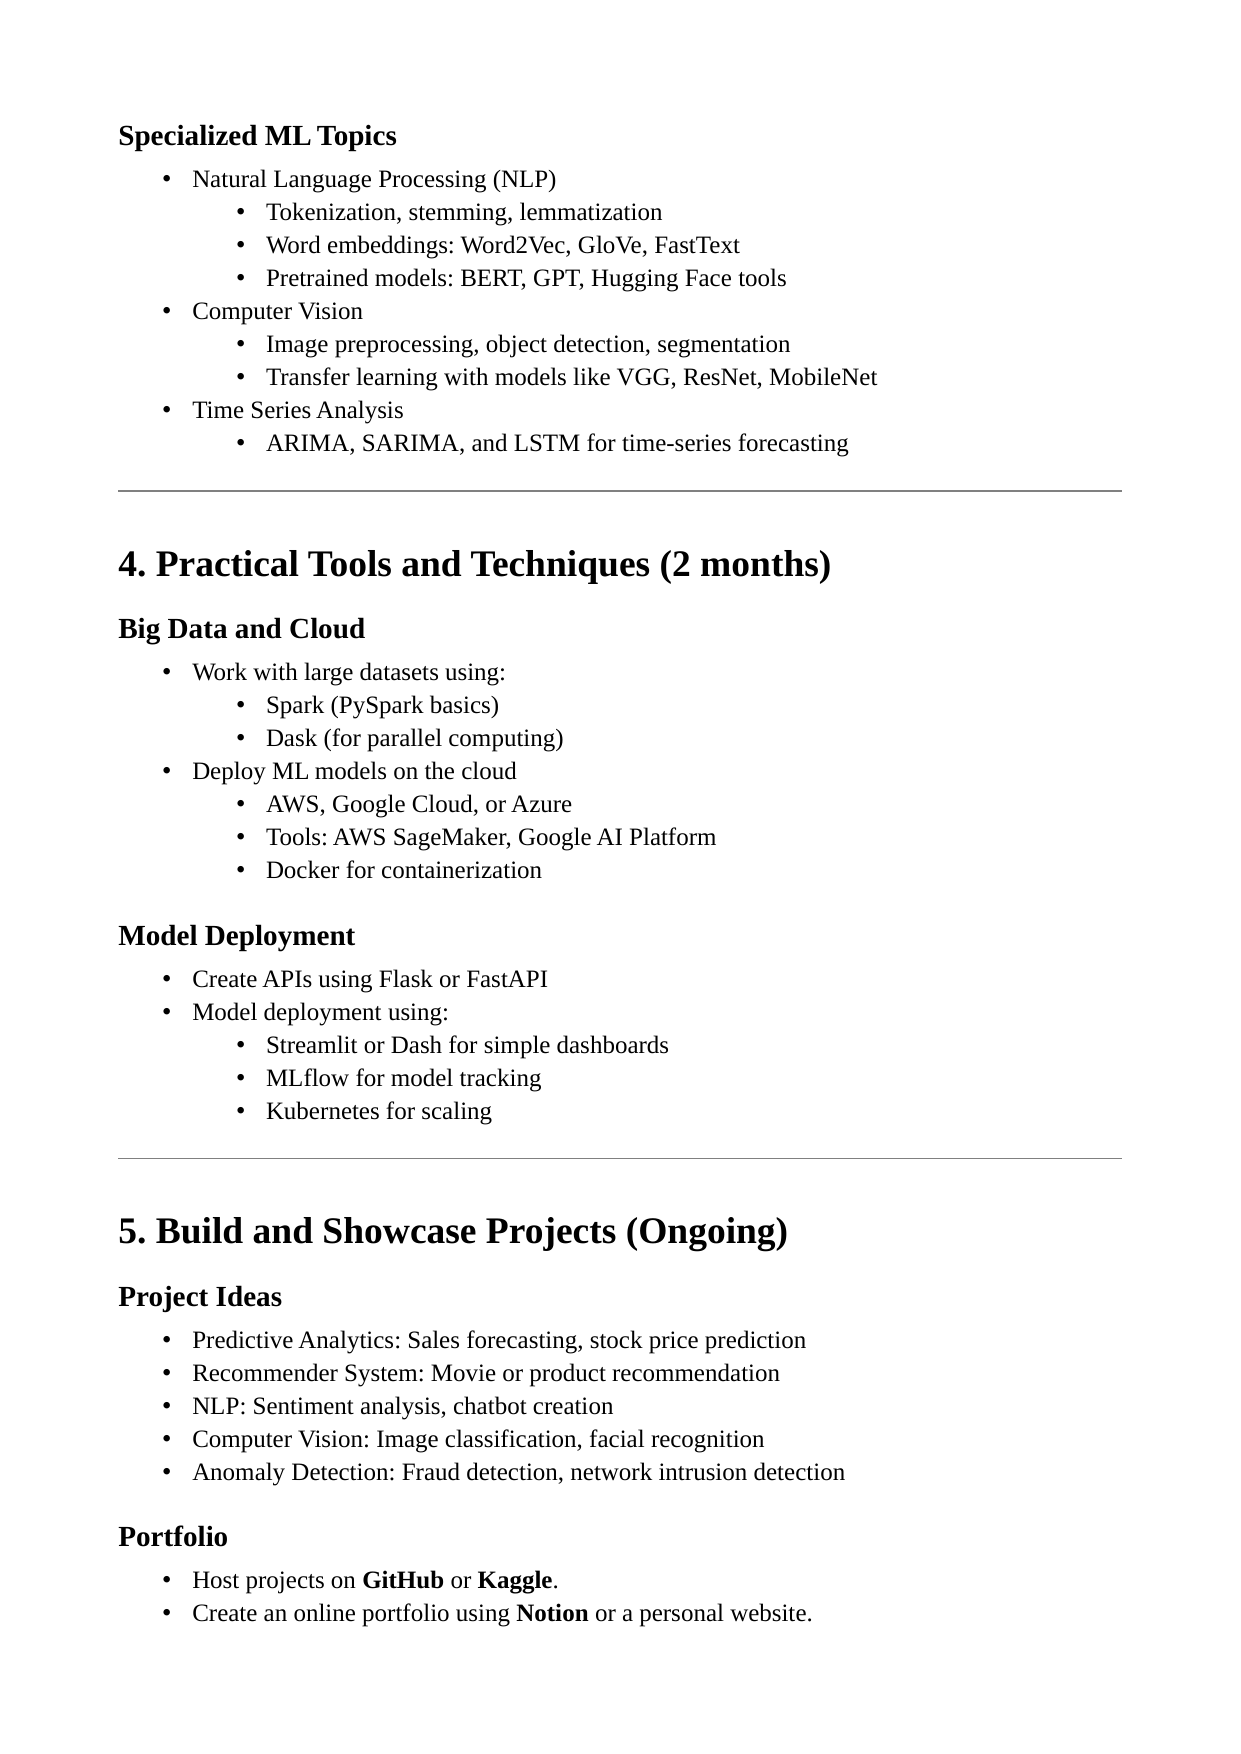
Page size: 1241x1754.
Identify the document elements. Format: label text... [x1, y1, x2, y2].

list Kubernetes for scaling [236, 1096, 1122, 1124]
subtitle Model Deployment [118, 918, 1122, 951]
list Anomaly Detection: Fraud detection, network intrusion detection [162, 1457, 1122, 1486]
list Transfer learning with models like VGG, ResNet, MobileNet [236, 362, 1122, 391]
subtitle 5. Build and Showcase Projects (Ongoing) [118, 1208, 1122, 1252]
list Natural Language Processing (NLP) [162, 164, 1122, 193]
subtitle Big Data and Cloud [118, 611, 1122, 645]
list Image preprocessing, object detection, segmentation [236, 329, 1122, 358]
list Spark (PySpark basics) [236, 690, 1122, 719]
subtitle Project Ideas [118, 1279, 1122, 1312]
list Create APIs using Flask or FastAPI [162, 964, 1122, 992]
list Model deployment using: [162, 997, 1122, 1025]
list Pretrained models: BERT, GPT, Hugging Face tools [236, 263, 1122, 292]
list ARIMA, SARIMA, and LSTM for time-series forecasting [236, 428, 1122, 457]
list Create an online portfolio using Notion or a personal website. [162, 1598, 1122, 1627]
list Deploy ML models on the cloud [162, 756, 1122, 785]
list Computer Vision [162, 296, 1122, 325]
list Work with large datasets using: [162, 657, 1122, 686]
list Predictive Analytics: Sales forecasting, stock price prediction [162, 1325, 1122, 1353]
subtitle 4. Practical Tools and Techniques (2 months) [118, 541, 1122, 584]
list Time Series Analysis [162, 395, 1122, 424]
subtitle Specialized ML Topics [118, 118, 1122, 152]
list Computer Vision: Image classification, facial recognition [162, 1424, 1122, 1452]
list Streamlit or Dash for simple dashboards [236, 1030, 1122, 1058]
list Dask (for parallel computing) [236, 723, 1122, 752]
list Recommender System: Movie or product recommendation [162, 1358, 1122, 1386]
list AWS, Google Cloud, or Azure [236, 789, 1122, 818]
list Docker for containerization [236, 855, 1122, 884]
list Tokenization, stemming, lemmatization [236, 197, 1122, 226]
list Host projects on GitHub or Kaggle. [162, 1565, 1122, 1594]
list Tools: AWS SageMaker, Google AI Platform [236, 822, 1122, 851]
list Word embeddings: Word2Vec, GloVe, FastText [236, 230, 1122, 259]
subtitle Portfolio [118, 1519, 1122, 1552]
list MLflow for model tracking [236, 1063, 1122, 1091]
list NLP: Sentiment analysis, chatbot creation [162, 1391, 1122, 1419]
